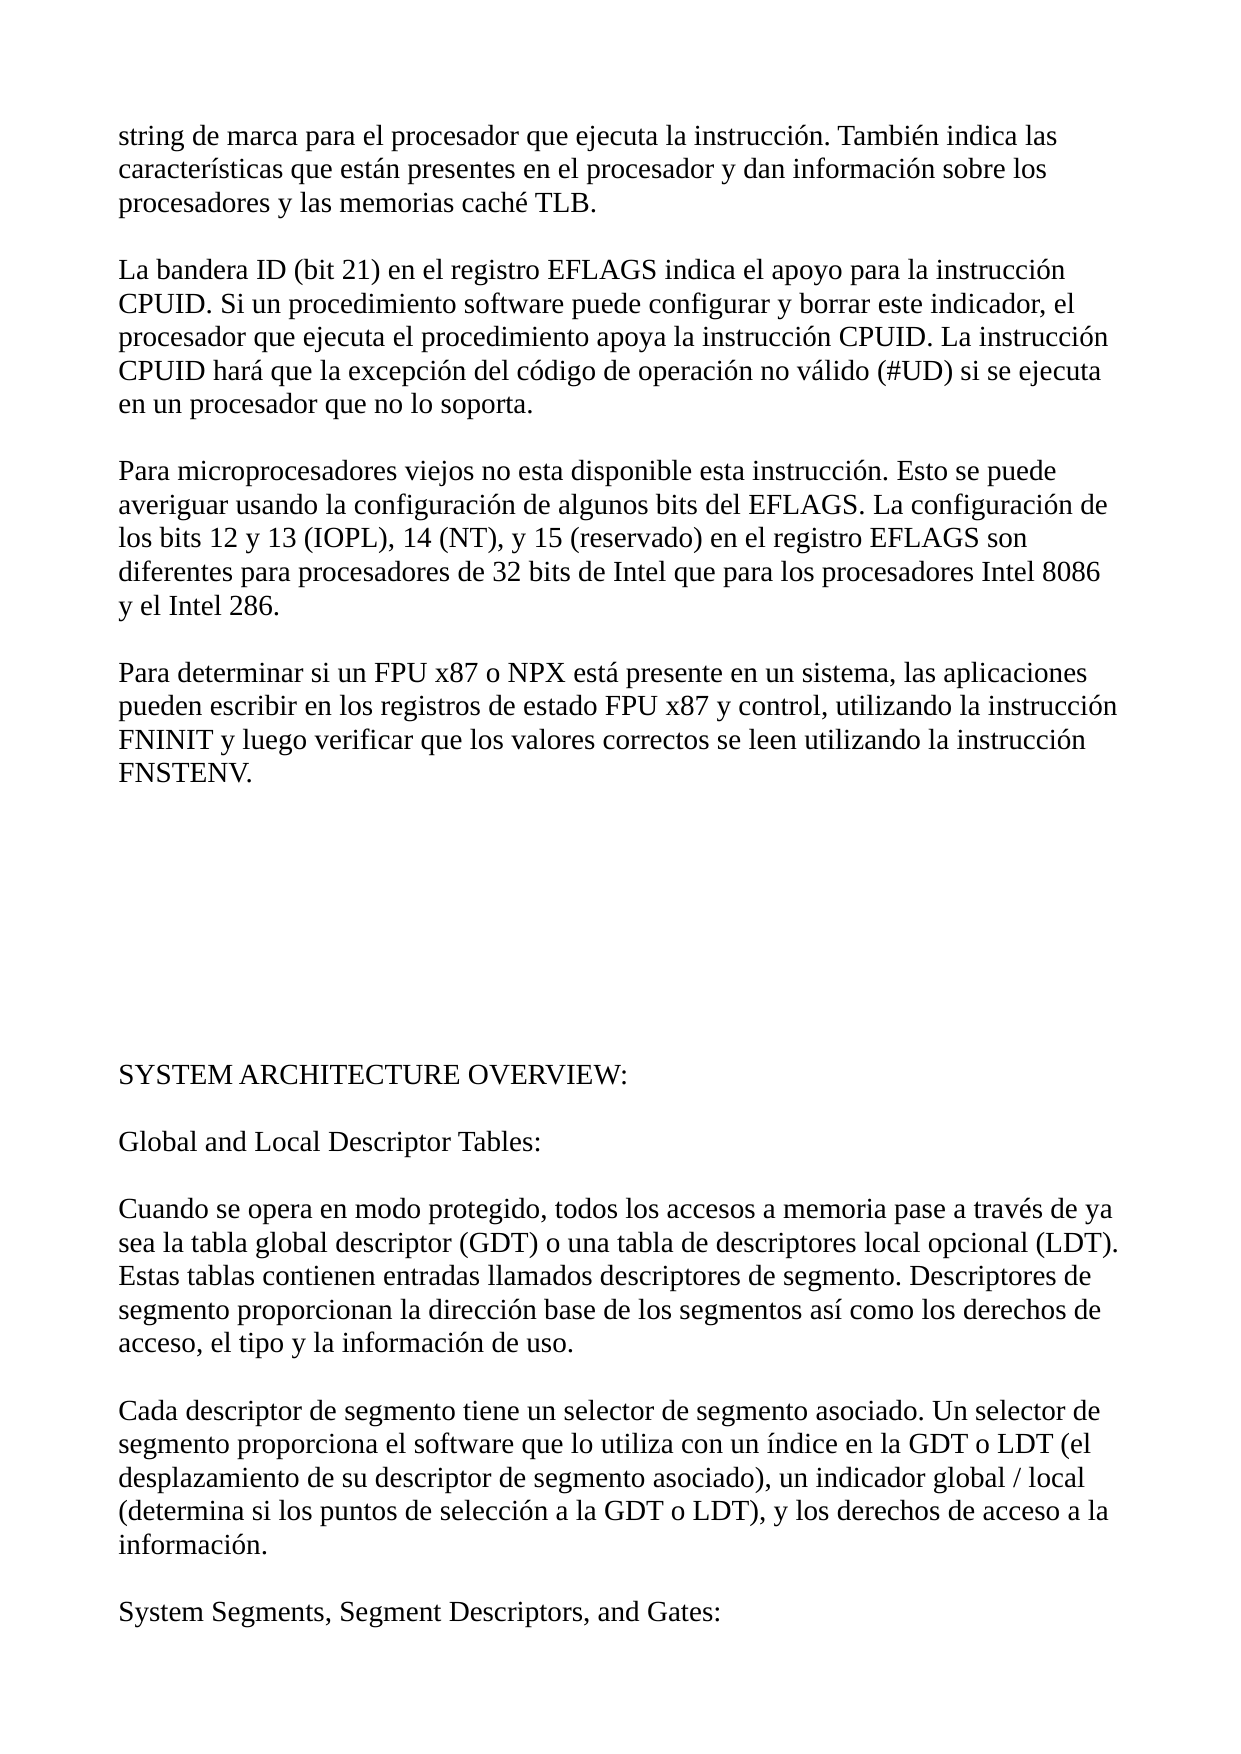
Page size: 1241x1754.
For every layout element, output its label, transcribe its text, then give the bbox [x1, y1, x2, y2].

text System Segments, Segment Descriptors, and Gates: [118, 1594, 1122, 1627]
text SYSTEM ARCHITECTURE OVERVIEW: [118, 1057, 1122, 1091]
text La bandera ID (bit 21) en el registro EFLAGS indica el apoyo para la instrucción CPUID. Si un procedimiento software puede configurar y borrar este indicador, el procesador que ejecuta el procedimiento apoya la instrucción CPUID. La instrucción CPUID hará que la excepción del código de operación no válido (#UD) si se ejecuta en un procesador que no lo soporta. [118, 252, 1122, 420]
text Global and Local Descriptor Tables: [118, 1124, 1122, 1158]
text Cada descriptor de segmento tiene un selector de segmento asociado. Un selector de segmento proporciona el software que lo utiliza con un índice en la GDT o LDT (el desplazamiento de su descriptor de segmento asociado), un indicador global / local (determina si los puntos de selección a la GDT o LDT), y los derechos de acceso a la información. [118, 1393, 1122, 1560]
text Cuando se opera en modo protegido, todos los accesos a memoria pase a través de ya sea la tabla global descriptor (GDT) o una tabla de descriptores local opcional (LDT). Estas tablas contienen entradas llamados descriptores de segmento. Descriptores de segmento proporcionan la dirección base de los segmentos así como los derechos de acceso, el tipo y la información de uso. [118, 1191, 1122, 1359]
text string de marca para el procesador que ejecuta la instrucción. También indica las características que están presentes en el procesador y dan información sobre los procesadores y las memorias caché TLB. [118, 118, 1122, 219]
text Para microprocesadores viejos no esta disponible esta instrucción. Esto se puede averiguar usando la configuración de algunos bits del EFLAGS. La configuración de los bits 12 y 13 (IOPL), 14 (NT), y 15 (reservado) en el registro EFLAGS son diferentes para procesadores de 32 bits de Intel que para los procesadores Intel 8086 y el Intel 286. [118, 453, 1122, 621]
text Para determinar si un FPU x87 o NPX está presente en un sistema, las aplicaciones pueden escribir en los registros de estado FPU x87 y control, utilizando la instrucción FNINIT y luego verificar que los valores correctos se leen utilizando la instrucción FNSTENV. [118, 655, 1122, 789]
